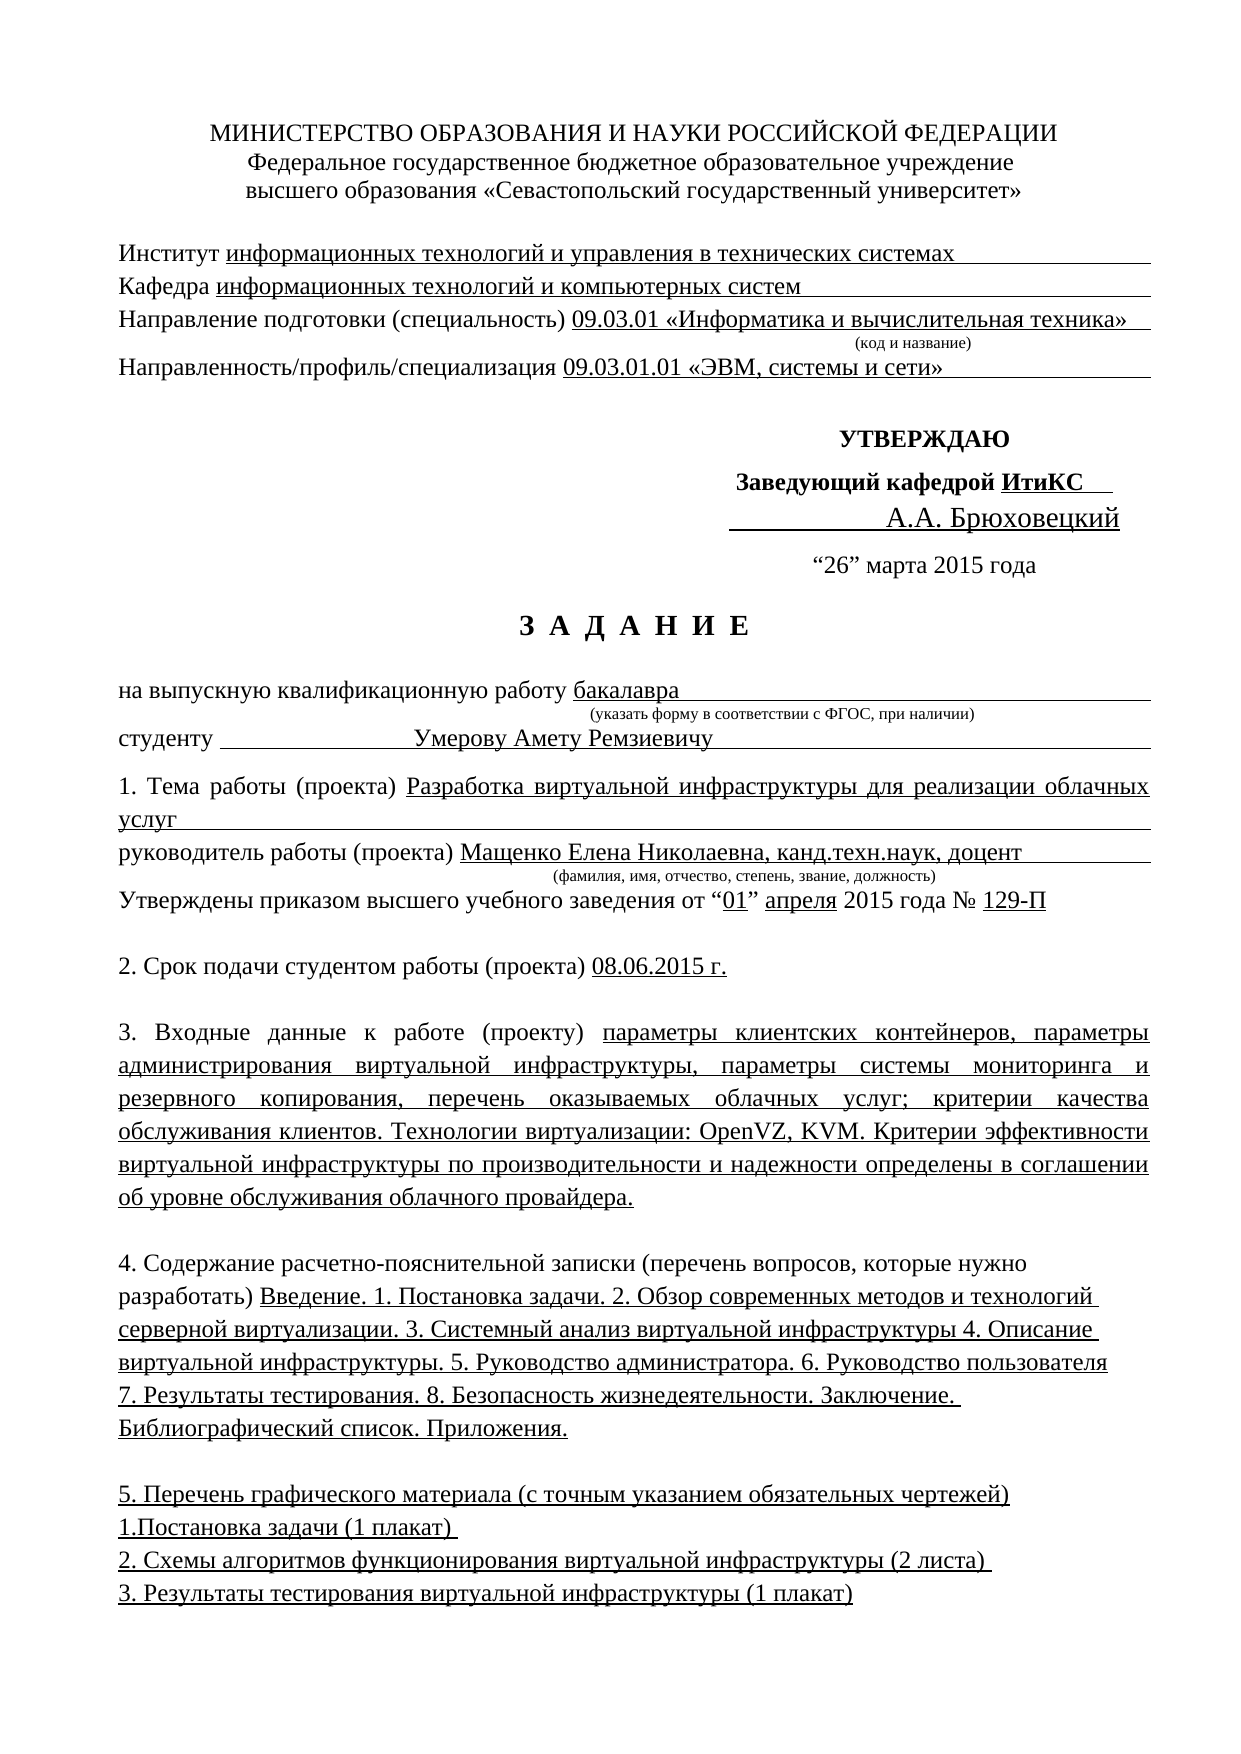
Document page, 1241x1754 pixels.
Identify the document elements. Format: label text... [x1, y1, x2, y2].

subtitle З А Д А Н И Е [118, 608, 1149, 641]
text (указать форму в соответствии с ФГОС, при наличии) [118, 704, 1135, 723]
text Федеральное государственное бюджетное образовательное учреждение [118, 147, 1149, 176]
subtitle Институт информационных технологий и управления в технических системах [118, 238, 1149, 267]
text 1.Постановка задачи (1 плакат) [118, 1512, 1149, 1541]
text высшего образования «Севастопольский государственный университет» [118, 176, 1149, 204]
text 5. Перечень графического материала (с точным указанием обязательных чертежей) [118, 1479, 1149, 1508]
text 4. Содержание расчетно-пояснительной записки (перечень вопросов, которые нужно разработать) Введение. 1. Постановка задачи. 2. Обзор современных методов и технологий серверной виртуализации. 3. Системный анализ виртуальной инфраструктуры 4. Описание виртуальной инфраструктуры. 5. Руководство администратора. 6. Руководство пользователя [118, 1248, 1149, 1376]
text Направление подготовки (специальность) 09.03.01 «Информатика и вычислительная техника» [118, 304, 1149, 333]
text 1. Тема работы (проекта) Разработка виртуальной инфраструктуры для реализации облачных услуг [118, 771, 1149, 829]
text 2. Срок подачи студентом работы (проекта) 08.06.2015 г. [118, 951, 1149, 979]
text Заведующий кафедрой ИтиКС [699, 467, 1149, 496]
subtitle Кафедра информационных технологий и компьютерных систем [118, 271, 1149, 300]
text 2. Схемы алгоритмов функционирования виртуальной инфраструктуры (2 листа) [118, 1545, 1149, 1574]
text Утверждены приказом высшего учебного заведения от “01” апреля 2015 года № 129-П [118, 885, 1149, 913]
text (фамилия, имя, отчество, степень, звание, должность) [118, 866, 1149, 885]
text Направленность/профиль/специализация 09.03.01.01 «ЭВМ, системы и сети» [118, 352, 1149, 381]
text 3. Результаты тестирования виртуальной инфраструктуры (1 плакат) [118, 1578, 1149, 1607]
text виртуальной инфраструктуры по производительности и надежности определены в соглашении [118, 1142, 1149, 1174]
text А.А. Брюховецкий [699, 500, 1149, 533]
text на выпускную квалификационную работу бакалавра [118, 675, 1149, 704]
text 7. Результаты тестирования. 8. Безопасность жизнедеятельности. Заключение. Библиографический список. Приложения. [118, 1380, 1149, 1442]
text “26” марта 2015 года [699, 550, 1149, 579]
text резервного копирования, перечень оказываемых облачных услуг; критерии качества [118, 1076, 1149, 1108]
text обслуживания клиентов. Технологии виртуализации: OpenVZ, KVM. Критерии эффективности [118, 1109, 1149, 1141]
text студенту Умерову Амету Ремзиевичу [118, 723, 1149, 752]
text руководитель работы (проекта) Мащенко Елена Николаевна, канд.техн.наук, доцент [118, 837, 1149, 866]
text МИНИСТЕРСТВО ОБРАЗОВАНИЯ И НАУКИ РОССИЙСКОЙ ФЕДЕРАЦИИ [118, 118, 1149, 147]
subtitle УТВЕРЖДАЮ [699, 424, 1149, 452]
text об уровне обслуживания облачного провайдера. [118, 1175, 1149, 1211]
subtitle (код и название) [118, 333, 1149, 352]
text 3. Входные данные к работе (проекту) параметры клиентских контейнеров, параметры администрирования виртуальной инфраструктуры, параметры системы мониторинга и [118, 1017, 1149, 1075]
